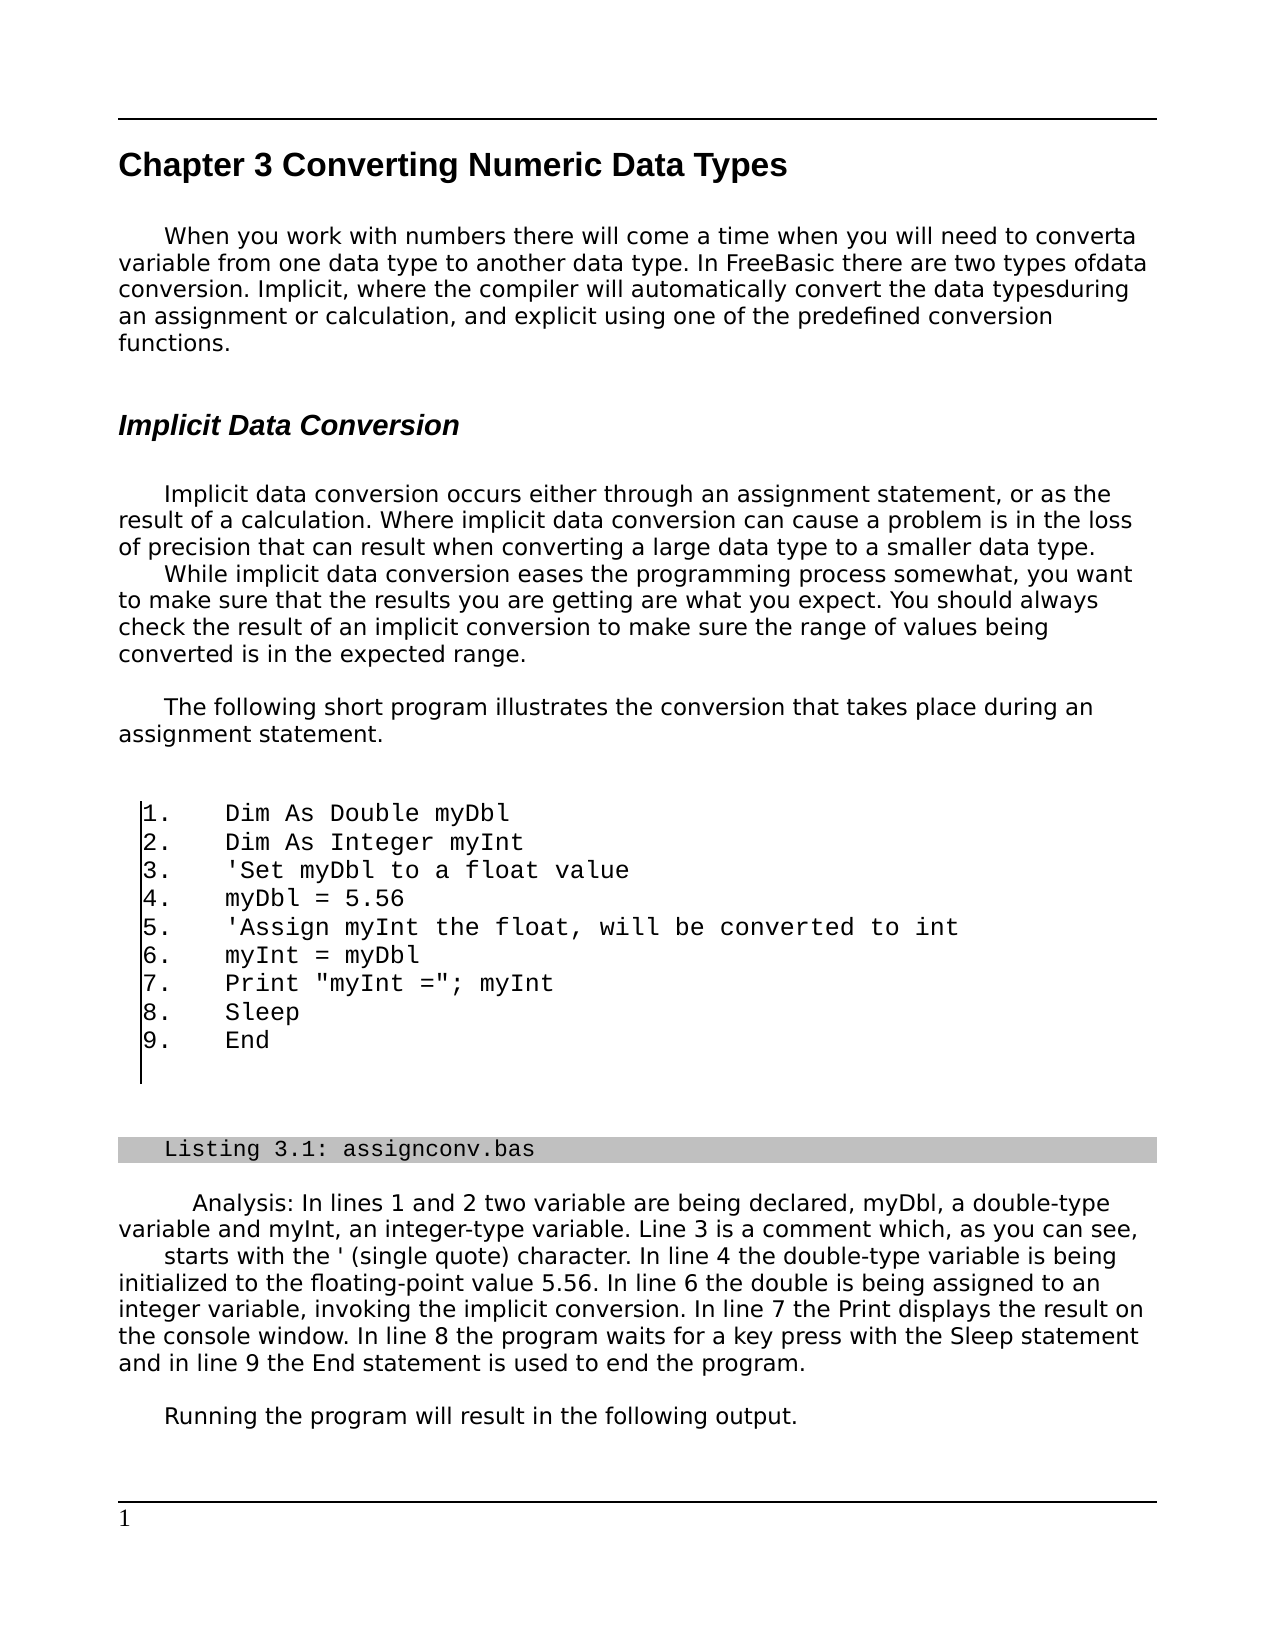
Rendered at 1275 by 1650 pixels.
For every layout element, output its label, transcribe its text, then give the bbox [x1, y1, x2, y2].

list Print "myInt ="; myInt [142, 971, 1157, 999]
text Implicit data conversion occurs either through an assignment statement, or as the result of a calculation. Where implicit data conversion can cause a problem is in the loss of precision that can result when converting a large data type to a smaller data type. [118, 481, 1157, 561]
list Dim As Double myDbl [142, 801, 1157, 829]
text Running the program will result in the following output. [118, 1403, 1157, 1430]
subtitle Implicit Data Conversion [118, 408, 1157, 442]
list 'Assign myInt the float, will be converted to int [142, 914, 1157, 942]
list myInt = myDbl [142, 942, 1157, 971]
list myDbl = 5.56 [142, 886, 1157, 914]
text starts with the ' (single quote) character. In line 4 the double-type variable is being initialized to the floating-point value 5.56. In line 6 the double is being assigned to an integer variable, invoking the implicit conversion. In line 7 the Print displays the result on the console window. In line 8 the program waits for a key press with the Sleep statement and in line 9 the End statement is used to end the program. [118, 1243, 1157, 1377]
list Sleep [142, 999, 1157, 1027]
text Analysis: In lines 1 and 2 two variable are being declared, myDbl, a double-type variable and myInt, an integer-type variable. Line 3 is a comment which, as you can see, [118, 1190, 1157, 1243]
subtitle Chapter 3 Converting Numeric Data Types [118, 145, 1157, 184]
list 'Set myDbl to a float value [142, 857, 1157, 886]
list Dim As Integer myInt [142, 829, 1157, 857]
text Listing 3.1: assignconv.bas [118, 1137, 1157, 1163]
list End [142, 1027, 1157, 1056]
text When you work with numbers there will come a time when you will need to converta variable from one data type to another data type. In FreeBasic there are two types ofdata conversion. Implicit, where the compiler will automatically convert the data typesduring an assignment or calculation, and explicit using one of the predefined conversion functions. [118, 223, 1157, 356]
text While implicit data conversion eases the programming process somewhat, you want to make sure that the results you are getting are what you expect. You should always check the result of an implicit conversion to make sure the range of values being converted is in the expected range. [118, 561, 1157, 667]
text The following short program illustrates the conversion that takes place during an assignment statement. [118, 694, 1157, 747]
